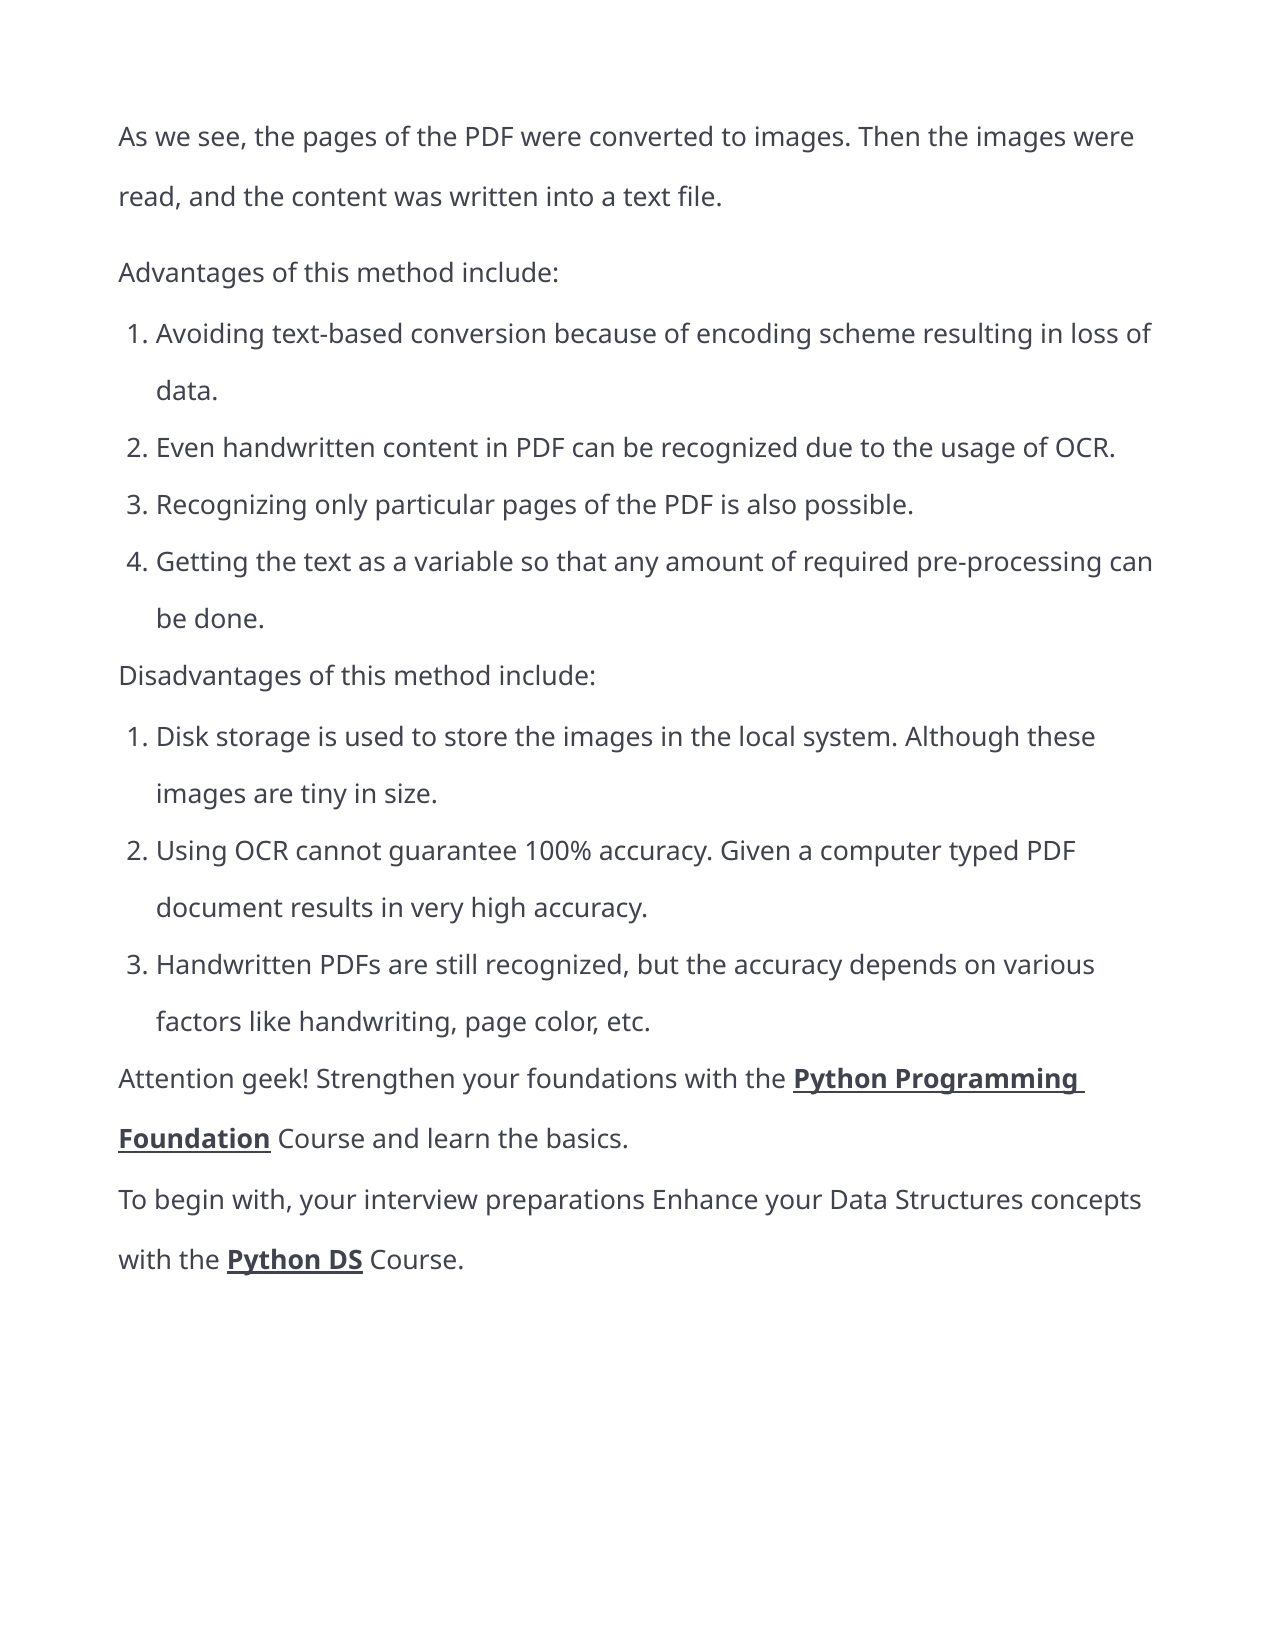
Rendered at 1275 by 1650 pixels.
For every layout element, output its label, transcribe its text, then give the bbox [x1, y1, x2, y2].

list Recognizing only particular pages of the PDF is also possible. [156, 486, 1157, 522]
text As we see, the pages of the PDF were converted to images. Then the images were read, and the content was written into a text file. [118, 118, 1157, 214]
list Using OCR cannot guarantee 100% accuracy. Given a computer typed PDF document results in very high accuracy. [156, 832, 1157, 925]
list Handwritten PDFs are still recognized, but the accuracy depends on various factors like handwriting, page color, etc. [156, 946, 1157, 1039]
list Avoiding text-based conversion because of encoding scheme resulting in loss of data. [156, 315, 1157, 408]
list Even handwritten content in PDF can be recognized due to the usage of OCR. [156, 429, 1157, 465]
list Getting the text as a variable so that any amount of required pre-processing can be done. [156, 543, 1157, 636]
text Attention geek! Strengthen your foundations with the Python Programming Foundation Course and learn the basics. [118, 1060, 1157, 1156]
list Disk storage is used to store the images in the local system. Although these images are tiny in size. [156, 717, 1157, 811]
text To begin with, your interview preparations Enhance your Data Structures concepts with the Python DS Course. [118, 1181, 1157, 1277]
text Disadvantages of this method include: [118, 657, 1157, 693]
text Advantages of this method include: [118, 254, 1157, 291]
